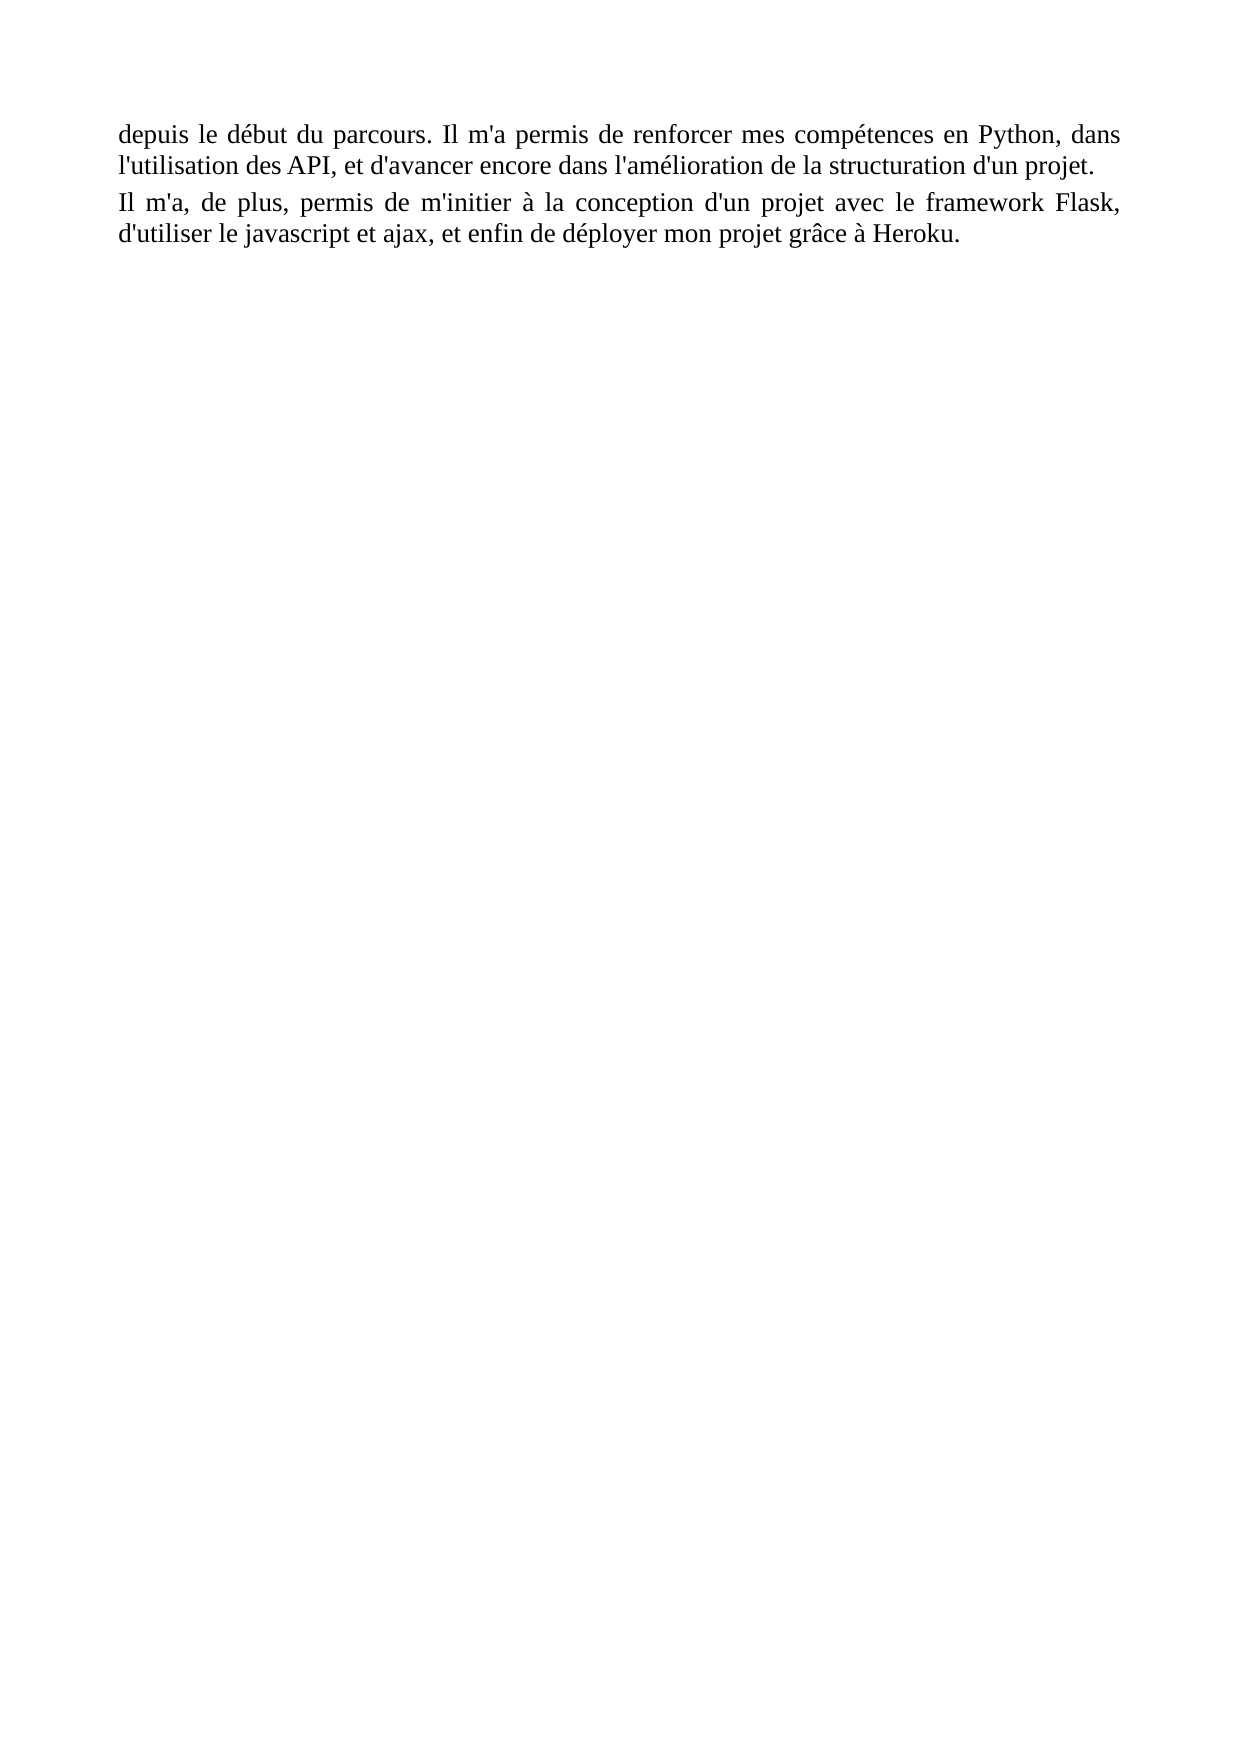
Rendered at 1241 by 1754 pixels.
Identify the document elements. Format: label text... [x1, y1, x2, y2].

text Il m'a, de plus, permis de m'initier à la conception d'un projet avec le framework Flask, d'utiliser le javascript et ajax, et enfin de déployer mon projet grâce à Heroku. [118, 186, 1122, 249]
text depuis le début du parcours. Il m'a permis de renforcer mes compétences en Python, dans l'utilisation des API, et d'avancer encore dans l'amélioration de la structuration d'un projet. [118, 118, 1122, 180]
